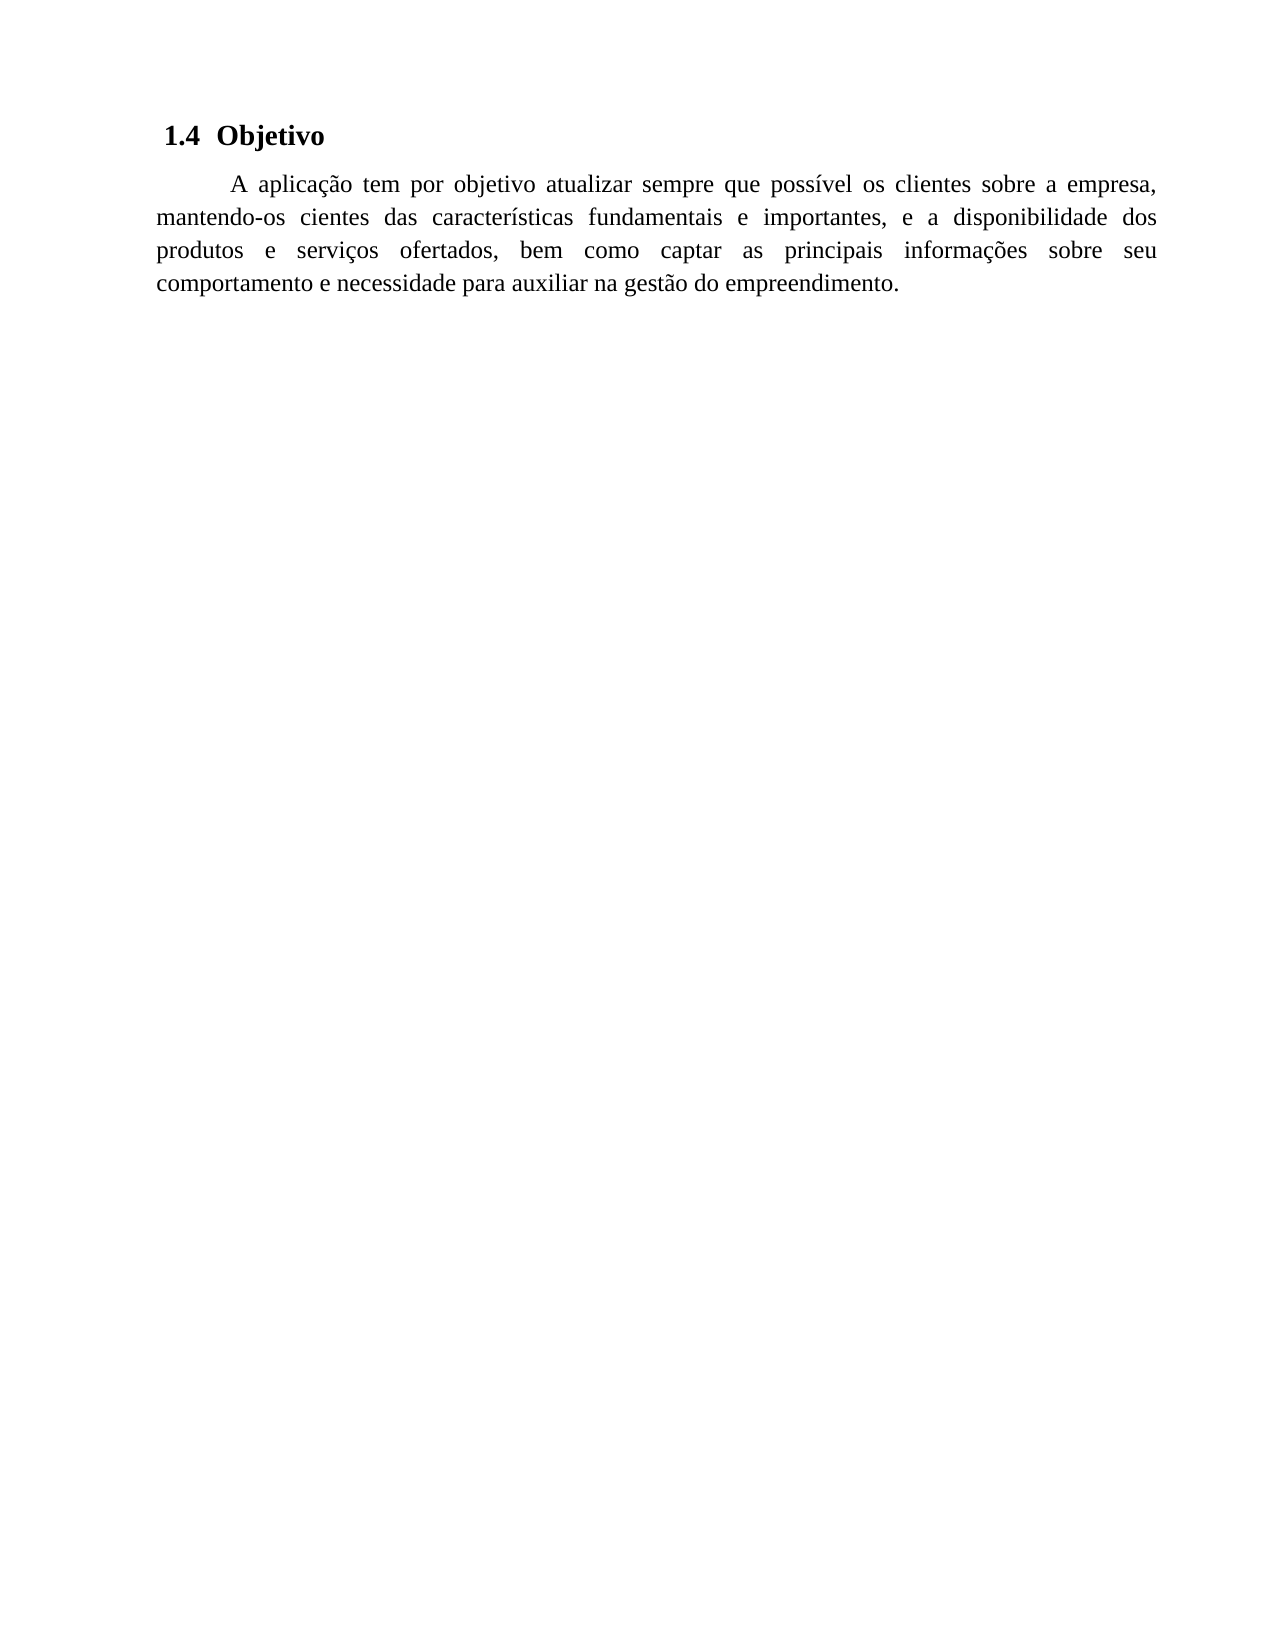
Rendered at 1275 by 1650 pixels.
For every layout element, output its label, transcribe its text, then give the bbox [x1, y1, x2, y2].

subtitle Objetivo [156, 118, 1158, 152]
text A aplicação tem por objetivo atualizar sempre que possível os clientes sobre a empresa, mantendo-os cientes das características fundamentais e importantes, e a disponibilidade dos produtos e serviços ofertados, bem como captar as principais informações sobre seu comportamento e necessidade para auxiliar na gestão do empreendimento. [156, 169, 1158, 297]
